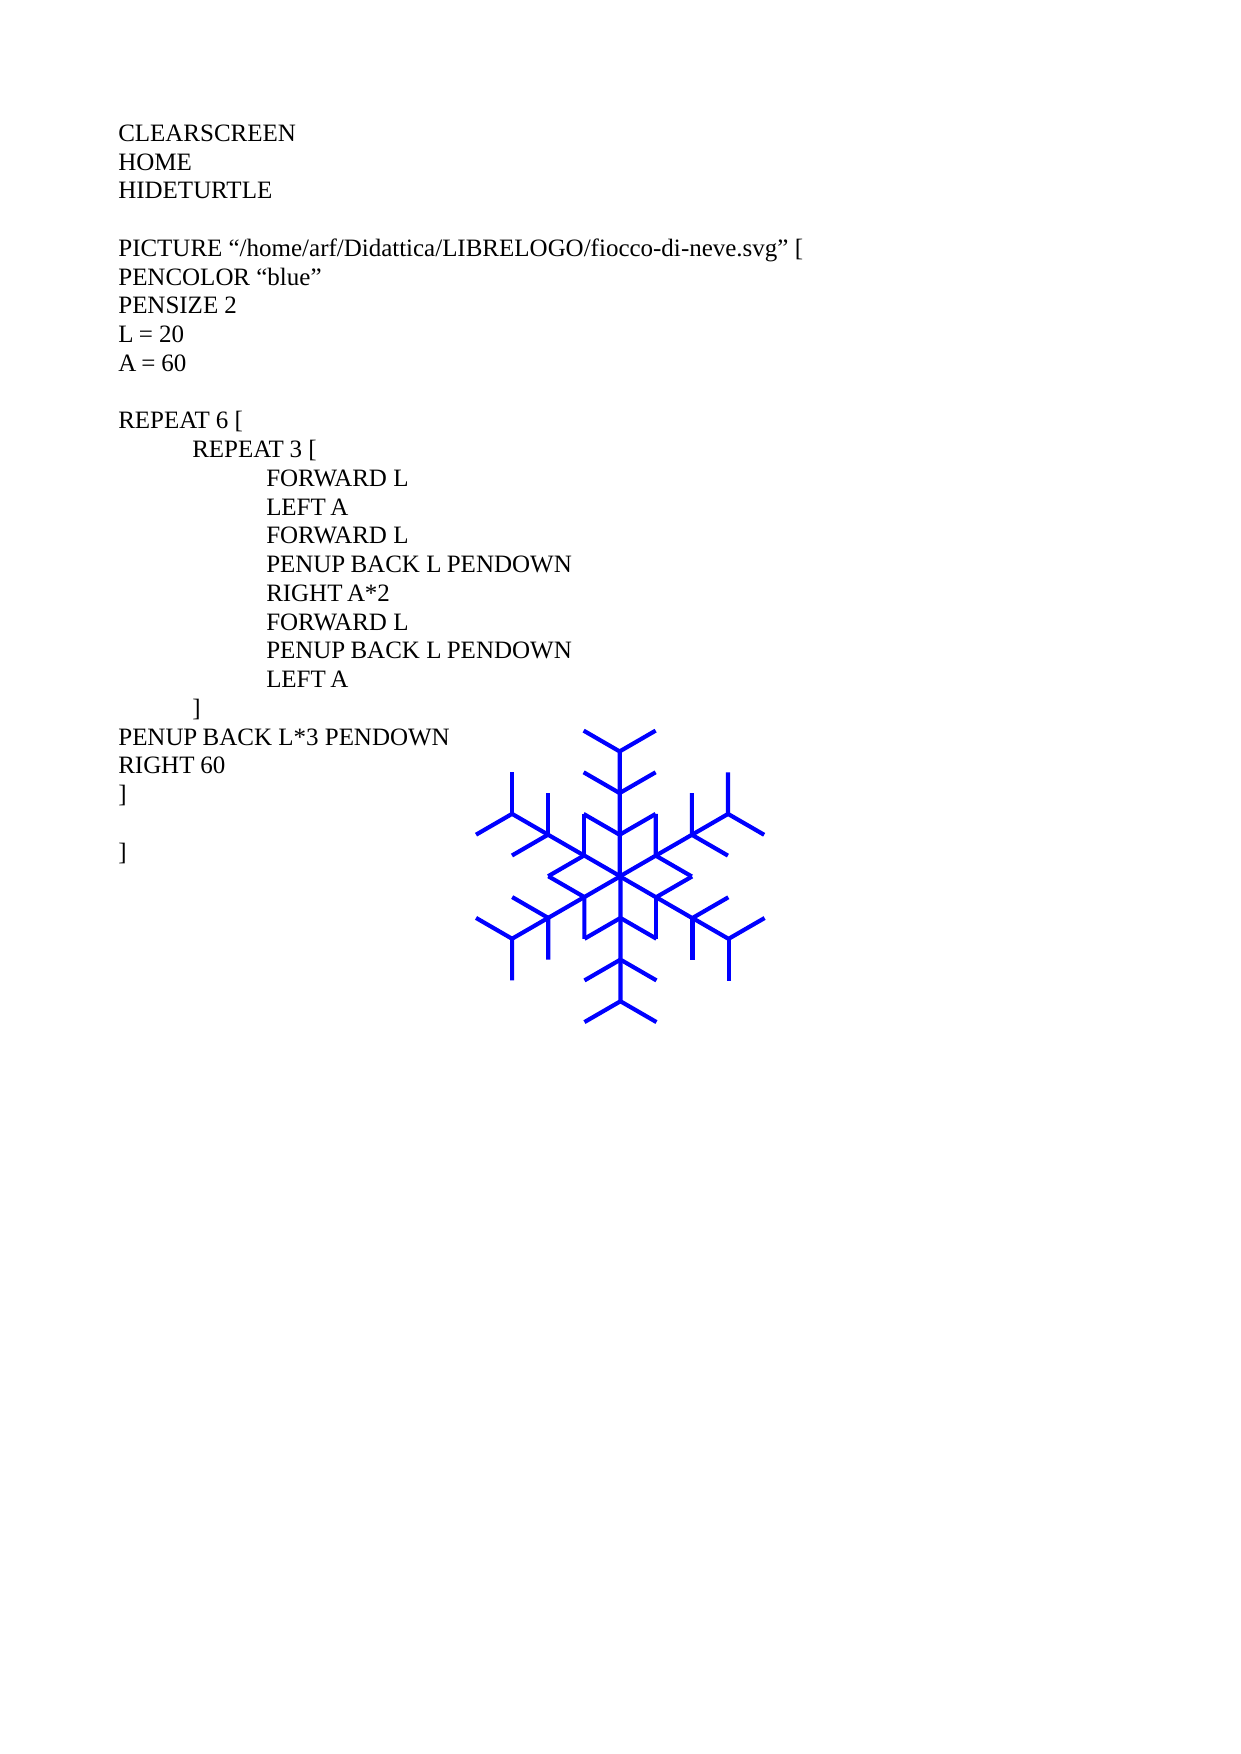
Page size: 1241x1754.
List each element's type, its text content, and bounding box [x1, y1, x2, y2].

text [558, 837, 582, 851]
text PENSIZE 2 [118, 291, 1122, 319]
text [514, 779, 617, 808]
text PENUP BACK L PENDOWN [118, 549, 1122, 578]
text LEFT A [118, 664, 1122, 693]
text REPEAT 3 [ [118, 434, 1122, 463]
text RIGHT A*2 [118, 578, 1122, 607]
text [622, 837, 653, 866]
text PENUP BACK L PENDOWN [118, 636, 1122, 664]
text FORWARD L [118, 521, 1122, 549]
text HIDETURTLE [118, 176, 1122, 204]
text A = 60 [118, 348, 1122, 377]
text [622, 779, 725, 808]
text PENUP BACK L*3 PENDOWN [118, 722, 1122, 751]
text [572, 859, 596, 866]
text [586, 837, 617, 866]
text LEFT A [118, 492, 1122, 521]
text [658, 837, 682, 851]
text PICTURE “/home/arf/Didattica/LIBRELOGO/fiocco-di-neve.svg” [ [118, 233, 1122, 262]
text PENCOLOR “blue” [118, 262, 1122, 291]
text RIGHT 60 [118, 751, 617, 779]
text REPEAT 6 [ [118, 406, 1122, 434]
text L = 20 [118, 319, 1122, 348]
text ] [118, 837, 578, 866]
text ] [118, 779, 510, 808]
text [731, 779, 1122, 808]
text FORWARD L [118, 607, 1122, 636]
text ] [118, 693, 1122, 722]
text [644, 859, 667, 866]
text CLEARSCREEN [118, 118, 1122, 147]
text [662, 837, 1122, 866]
text FORWARD L [118, 463, 1122, 492]
text [622, 751, 1122, 779]
text HOME [118, 147, 1122, 176]
